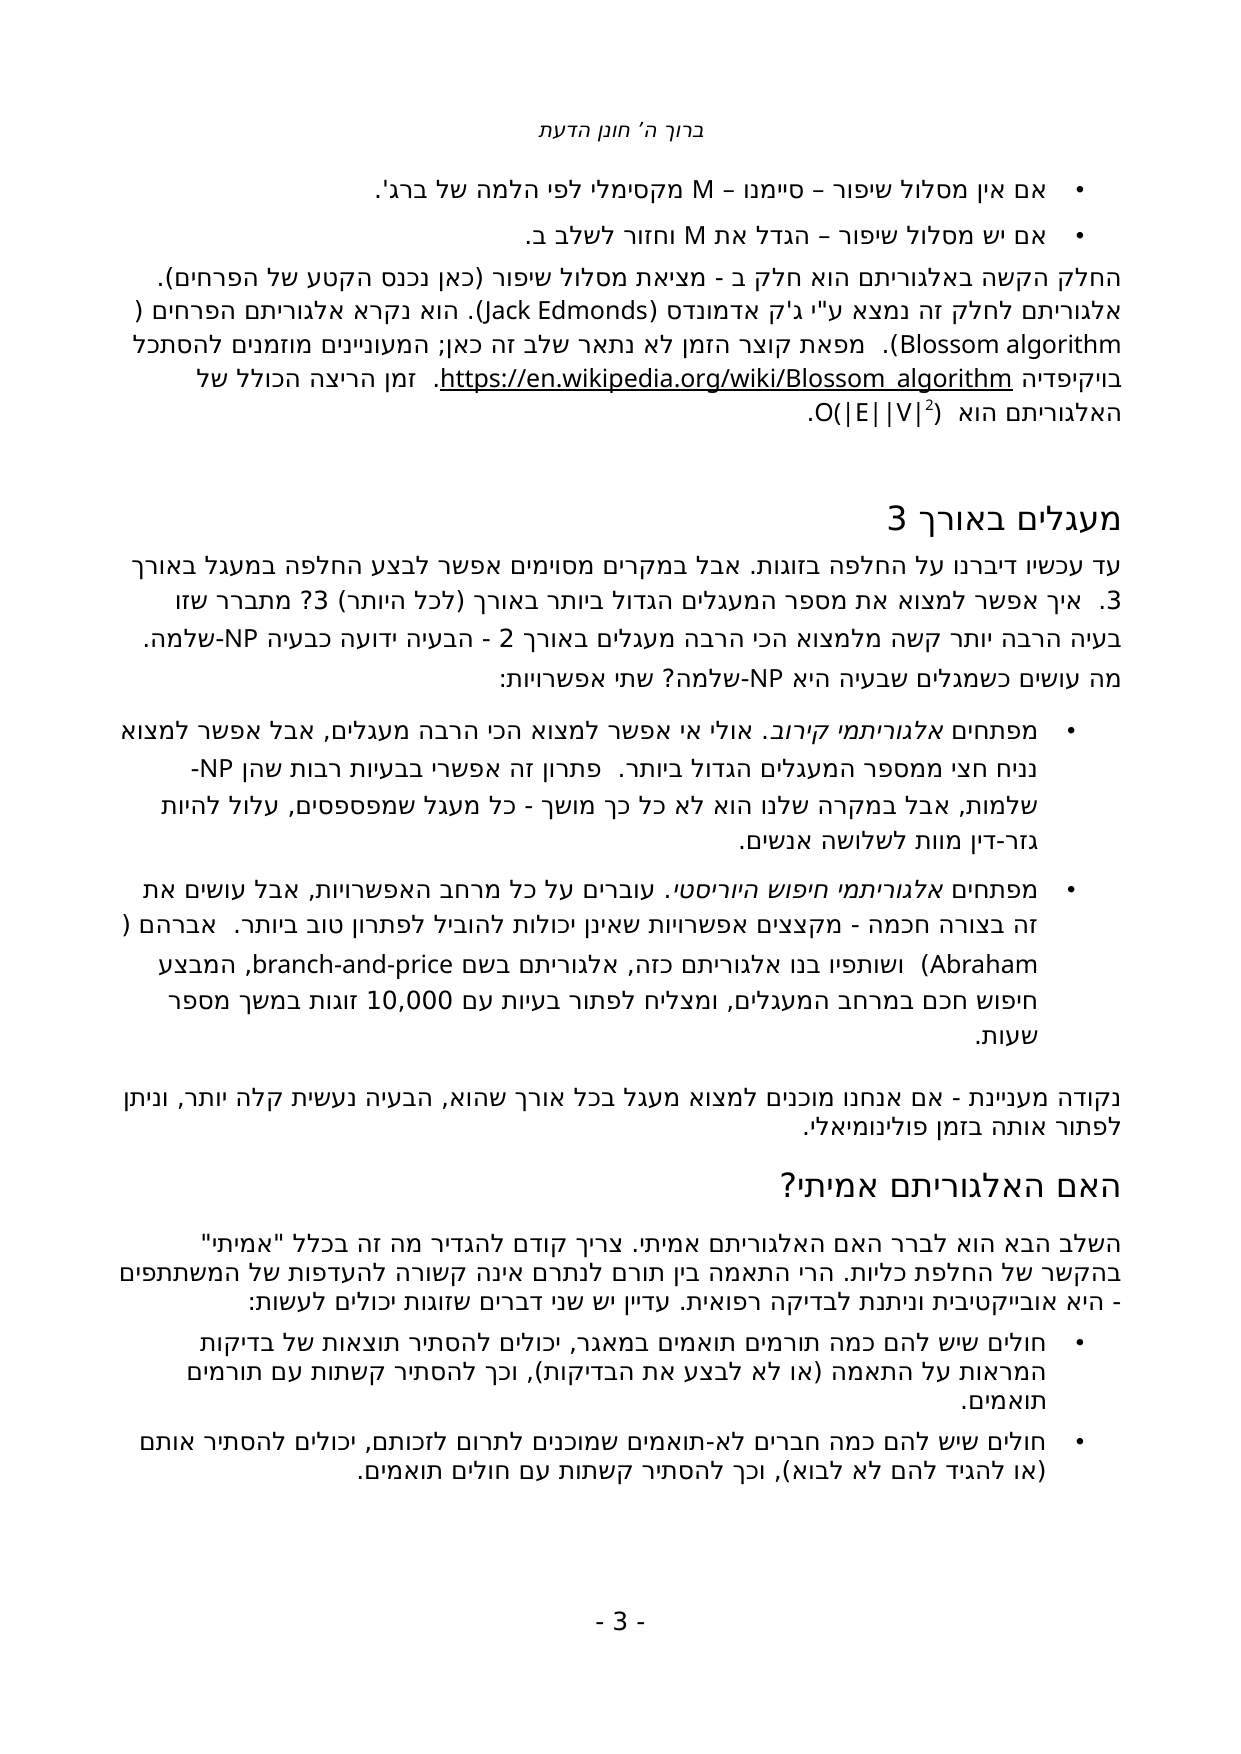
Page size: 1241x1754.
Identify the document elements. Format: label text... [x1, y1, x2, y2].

subtitle האם האלגוריתם אמיתי? [118, 1166, 1122, 1205]
list חולים שיש להם כמה חברים לא-תואמים שמוכנים לתרום לזכותם, יכולים להסתיר אותם (או להגיד להם לא לבוא), וכך להסתיר קשתות עם חולים תואמים. [118, 1427, 1084, 1486]
text החלק הקשה באלגוריתם הוא חלק ב - מציאת מסלול שיפור (כאן נכנס הקטע של הפרחים). אלגוריתם לחלק זה נמצא ע"י ג'ק אדמונדס (Jack Edmonds). הוא נקרא אלגוריתם הפרחים (Blossom algorithm). מפאת קוצר הזמן לא נתאר שלב זה כאן; המעוניינים מוזמנים להסתכל בויקיפדיה https://en.wikipedia.org/wiki/Blossom_algorithm. זמן הריצה הכולל של האלגוריתם הוא O(|E||V|2). [118, 263, 1122, 429]
text השלב הבא הוא לברר האם האלגוריתם אמיתי. צריך קודם להגדיר מה זה בכלל "אמיתי" בהקשר של החלפת כליות. הרי התאמה בין תורם לנתרם אינה קשורה להעדפות של המשתתפים - היא אובייקטיבית וניתנת לבדיקה רפואית. עדיין יש שני דברים שזוגות יכולים לעשות: [118, 1229, 1122, 1317]
list חולים שיש להם כמה תורמים תואמים במאגר, יכולים להסתיר תוצאות של בדיקות המראות על התאמה (או לא לבצע את הבדיקות), וכך להסתיר קשתות עם תורמים תואמים. [118, 1328, 1084, 1416]
subtitle מעגלים באורך 3 [118, 499, 1122, 538]
list מפתחים אלגוריתמי קירוב. אולי אי אפשר למצוא הכי הרבה מעגלים, אבל אפשר למצוא נניח חצי ממספר המעגלים הגדול ביותר. פתרון זה אפשרי בבעיות רבות שהן NP-שלמות, אבל במקרה שלנו הוא לא כל כך מושך - כל מעגל שמפספסים, עלול להיות גזר-דין מוות לשלושה אנשים. [118, 716, 1076, 855]
list אם אין מסלול שיפור – סיימנו – M מקסימלי לפי הלמה של ברג'. [118, 172, 1084, 206]
text נקודה מעניינת - אם אנחנו מוכנים למצוא מעגל בכל אורך שהוא, הבעיה נעשית קלה יותר, וניתן לפתור אותה בזמן פולינומיאלי. [118, 1083, 1122, 1141]
text עד עכשיו דיברנו על החלפה בזוגות. אבל במקרים מסוימים אפשר לבצע החלפה במעגל באורך 3. איך אפשר למצוא את מספר המעגלים הגדול ביותר באורך (לכל היותר) 3? מתברר שזו בעיה הרבה יותר קשה מלמצוא הכי הרבה מעגלים באורך 2 - הבעיה ידועה כבעיה NP-שלמה. מה עושים כשמגלים שבעיה היא NP-שלמה? שתי אפשרויות: [118, 551, 1122, 695]
list מפתחים אלגוריתמי חיפוש היוריסטי. עוברים על כל מרחב האפשרויות, אבל עושים את זה בצורה חכמה - מקצצים אפשרויות שאינן יכולות להוביל לפתרון טוב ביותר. אברהם (Abraham) ושותפיו בנו אלגוריתם כזה, אלגוריתם בשם branch-and-price, המבצע חיפוש חכם במרחב המעגלים, ומצליח לפתור בעיות עם 10,000 זוגות במשך מספר שעות. [118, 876, 1076, 1051]
list אם יש מסלול שיפור – הגדל את M וחזור לשלב ב. [118, 218, 1084, 252]
